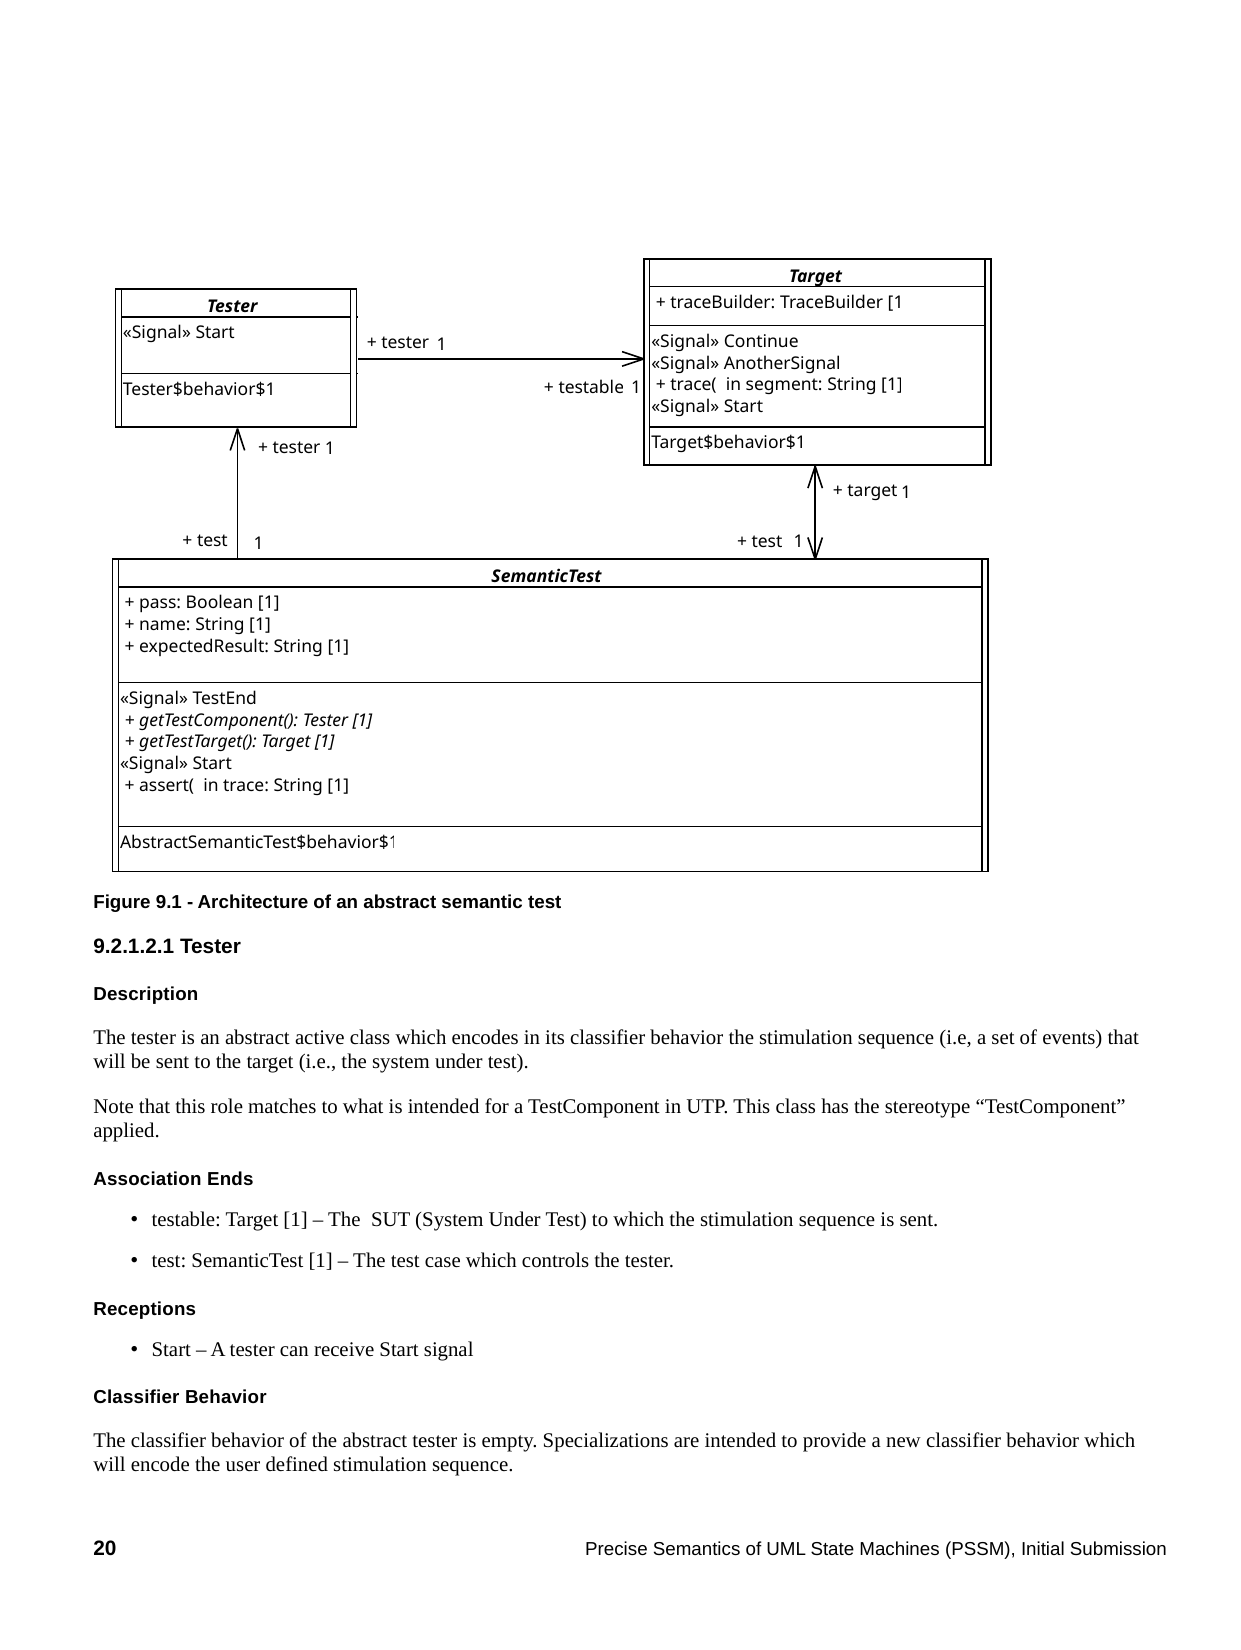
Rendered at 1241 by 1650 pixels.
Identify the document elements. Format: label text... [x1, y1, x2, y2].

subtitle Tester [93, 231, 1164, 958]
list test: SemanticTest [1] – The test case which controls the tester. [131, 1247, 1164, 1272]
subtitle Description [93, 983, 1164, 1004]
text The classifier behavior of the abstract tester is empty. Specializations are intended to provide a new classifier behavior which will encode the user defined stimulation sequence. [93, 1428, 1164, 1476]
subtitle Association Ends [93, 1167, 1164, 1189]
text Note that this role matches to what is intended for a TestComponent in UTP. This class has the stereotype “TestComponent” applied. [93, 1094, 1164, 1142]
subtitle Receptions [93, 1297, 1164, 1319]
text The tester is an abstract active class which encodes in its classifier behavior the stimulation sequence (i.e, a set of events) that will be sent to the target (i.e., the system under test). [93, 1025, 1164, 1073]
list testable: Target [1] – The SUT (System Under Test) to which the stimulation sequence is sent. [131, 1206, 1164, 1231]
text Figure 9.1 - Architecture of an abstract semantic test [93, 243, 1007, 913]
subtitle Classifier Behavior [93, 1386, 1164, 1407]
list Start – A tester can receive Start signal [131, 1336, 1164, 1361]
